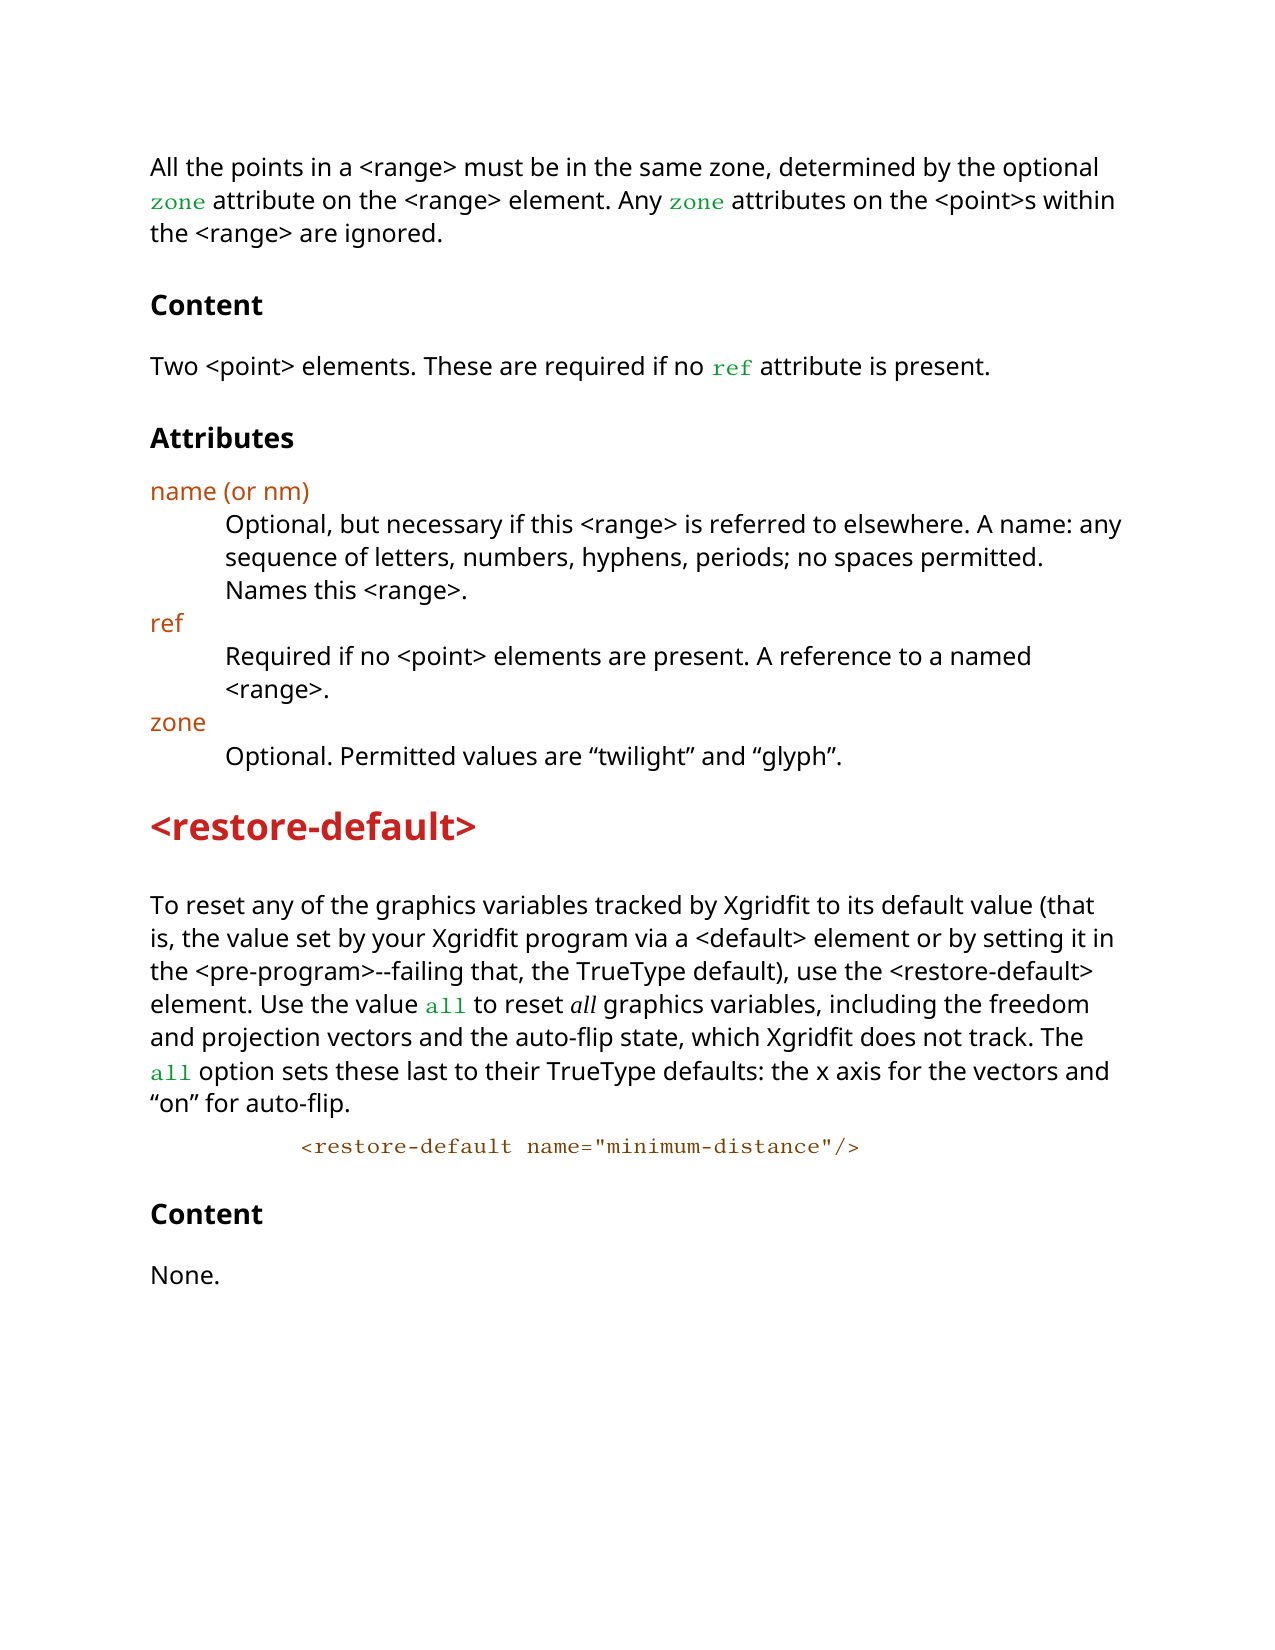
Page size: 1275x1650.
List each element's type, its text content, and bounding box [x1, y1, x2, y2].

subtitle Attributes [150, 418, 1125, 456]
text <restore-default name="minimum-distance"/> [300, 1134, 1125, 1158]
text Required if no <point> elements are present. A reference to a named <range>. [225, 639, 1125, 706]
text Optional, but necessary if this <range> is referred to elsewhere. A name: any sequence of letters, numbers, hyphens, periods; no spaces permitted. Names this <range>. [225, 507, 1125, 606]
text All the points in a <range> must be in the same zone, determined by the optional zone attribute on the <range> element. Any zone attributes on the <point>s within the <range> are ignored. [150, 150, 1125, 249]
text Two <point> elements. These are required if no ref attribute is present. [150, 349, 1125, 382]
text None. [150, 1258, 1125, 1291]
text Optional. Permitted values are “twilight” and “glyph”. [225, 738, 1125, 772]
text ref [150, 606, 1125, 639]
subtitle Content [150, 285, 1125, 323]
subtitle <restore-default> [150, 801, 1125, 852]
subtitle Content [150, 1194, 1125, 1233]
text zone [150, 706, 1125, 738]
text To reset any of the graphics variables tracked by Xgridfit to its default value (that is, the value set by your Xgridfit program via a <default> element or by setting it in the <pre-program>--failing that, the TrueType default), use the <restore-default> element. Use the value all to reset all graphics variables, including the freedom and projection vectors and the auto-flip state, which Xgridfit does not track. The all option sets these last to their TrueType defaults: the x axis for the vectors and “on” for auto-flip. [150, 888, 1125, 1119]
text name (or nm) [150, 474, 1125, 507]
